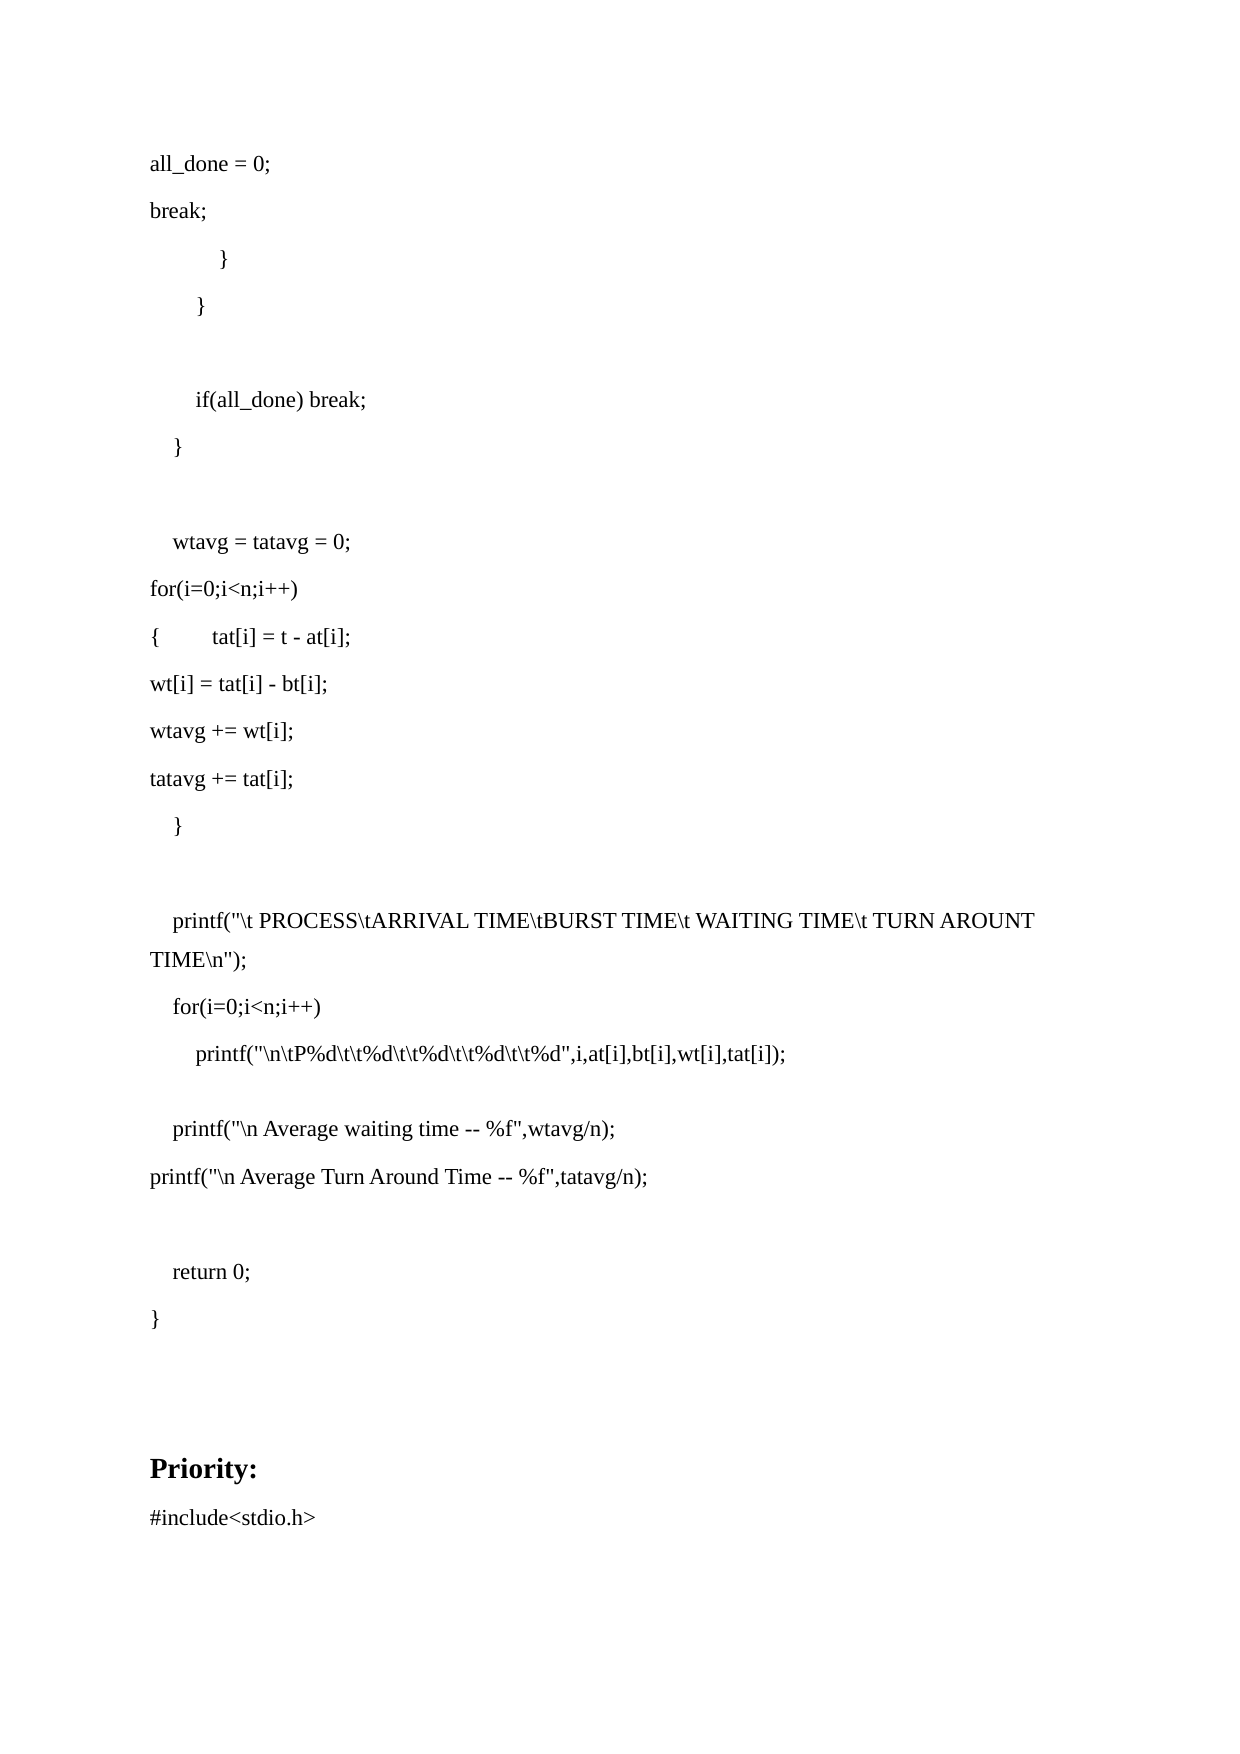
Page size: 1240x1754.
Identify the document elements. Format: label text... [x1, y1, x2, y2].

text } [149, 812, 710, 839]
text printf("\n Average waiting time -- %f",wtavg/n); printf("\n Average Turn Around Time -- %f",tatavg/n); [149, 1116, 710, 1189]
text printf("\t PROCESS\tARRIVAL TIME\tBURST TIME\t WAITING TIME\t TURN AROUNT TIME\n"); [149, 907, 1064, 972]
text Priority: [149, 1452, 1064, 1485]
text for(i=0;i<n;i++) [149, 993, 710, 1019]
text #include<stdio.h> [149, 1504, 710, 1531]
text wtavg = tatavg = 0; for(i=0;i<n;i++) { tat[i] = t - at[i]; wt[i] = tat[i] - bt[i]; wtavg += wt[i]; tatavg += tat[i]; [149, 528, 384, 791]
text return 0; [149, 1258, 710, 1284]
text } [149, 433, 710, 460]
text } [149, 245, 710, 271]
text all_done = 0; break; [149, 151, 421, 224]
text printf("\n\tP%d\t\t%d\t\t%d\t\t%d\t\t%d",i,at[i],bt[i],wt[i],tat[i]); [149, 1040, 1064, 1067]
text } [149, 1305, 710, 1331]
text } [149, 292, 710, 318]
text if(all_done) break; [149, 386, 710, 413]
